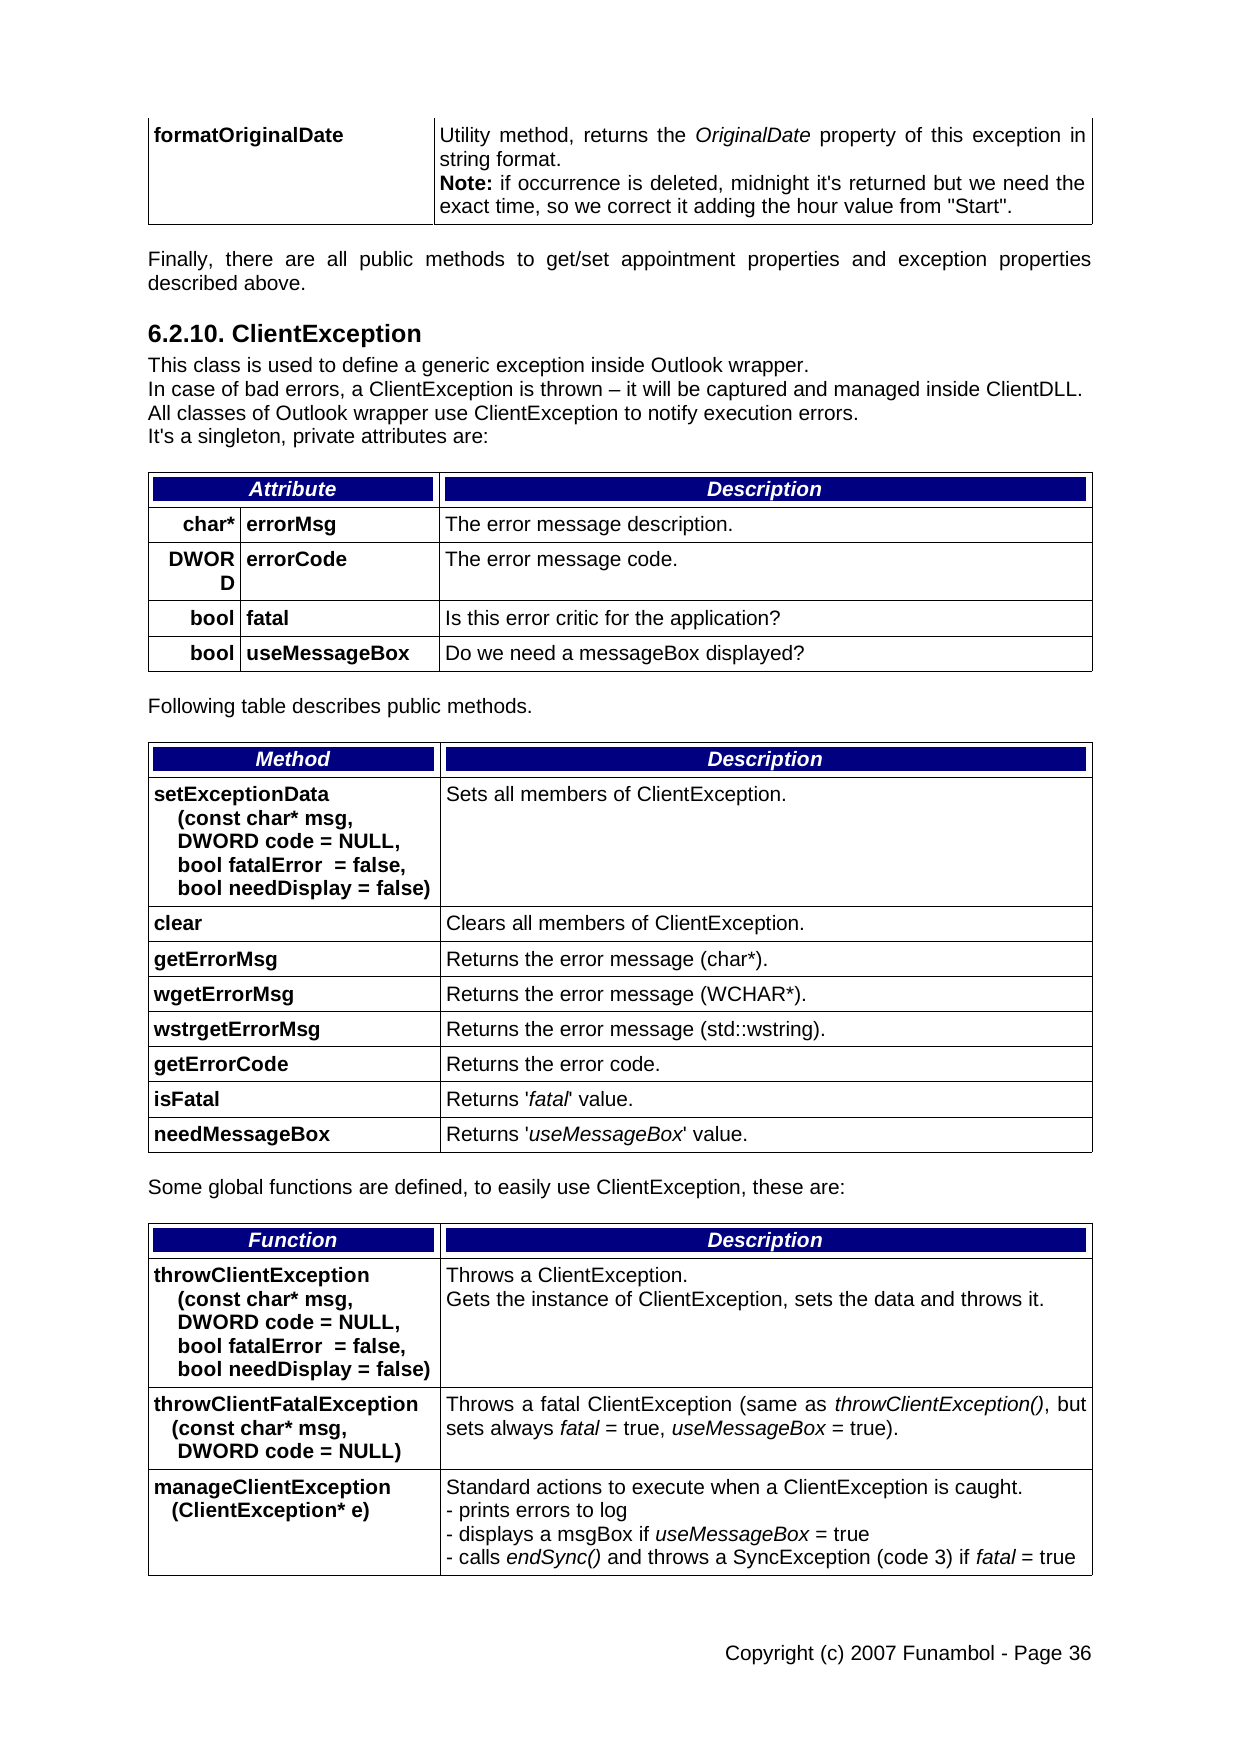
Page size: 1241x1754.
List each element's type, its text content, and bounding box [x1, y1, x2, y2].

text This class is used to define a generic exception inside Outlook wrapper. [148, 354, 1093, 377]
text Finally, there are all public methods to get/set appointment properties and exception properties described above. [148, 247, 1093, 294]
table_cell Throws a fatal ClientException (same as throwClientException(), but sets always fatal = true, useMessageBox = true). [441, 1388, 1092, 1469]
table_cell Returns the error message (char*). [441, 942, 1092, 976]
table_cell Returns the error message (WCHAR*). [441, 977, 1092, 1011]
table_cell Do we need a messageBox displayed? [440, 637, 1092, 671]
table_cell manageClientException (ClientException* e) [149, 1470, 440, 1575]
table_cell Throws a ClientException. Gets the instance of ClientException, sets the data and throws it. [441, 1259, 1092, 1387]
table_cell Is this error critic for the application? [440, 601, 1092, 636]
table_cell wstrgetErrorMsg [149, 1012, 440, 1046]
table_cell needMessageBox [149, 1118, 440, 1152]
table_cell Standard actions to execute when a ClientException is caught. - prints errors to log - displays a msgBox if useMessageBox = true - calls endSync() and throws a SyncException (code 3) if fatal = true [441, 1470, 1092, 1575]
table_cell fatal [241, 601, 439, 636]
table_cell The error message description. [440, 508, 1092, 542]
table_header Attribute [149, 473, 439, 507]
table_cell throwClientFatalException (const char* msg, DWORD code = NULL) [149, 1388, 440, 1469]
text In case of bad errors, a ClientException is thrown – it will be captured and managed inside ClientDLL. [148, 377, 1093, 401]
table_header Method [149, 743, 440, 777]
table_cell isFatal [149, 1082, 440, 1117]
table_cell Returns the error message (std::wstring). [441, 1012, 1092, 1046]
table_cell Returns the error code. [441, 1047, 1092, 1081]
table_cell errorMsg [241, 508, 439, 542]
table_header Description [441, 743, 1092, 777]
table_cell char* [149, 508, 240, 542]
table_cell setExceptionData (const char* msg, DWORD code = NULL, bool fatalError = false, bool needDisplay = false) [149, 778, 440, 906]
table_cell wgetErrorMsg [149, 977, 440, 1011]
table_cell Returns 'useMessageBox' value. [441, 1118, 1092, 1152]
text All classes of Outlook wrapper use ClientException to notify execution errors. It's a singleton, private attributes are: [148, 401, 1093, 448]
table_cell getErrorMsg [149, 942, 440, 976]
text Some global functions are defined, to easily use ClientException, these are: [148, 1176, 1093, 1199]
subtitle ClientException [148, 319, 1093, 348]
table_cell Sets all members of ClientException. [441, 778, 1092, 906]
table_cell DWORD [149, 543, 240, 600]
table_header Description [441, 1224, 1092, 1258]
table_cell errorCode [241, 543, 439, 600]
table_cell bool [149, 637, 240, 671]
table_header Description [440, 473, 1092, 507]
table_cell formatOriginalDate [149, 118, 433, 224]
table_header Function [149, 1224, 440, 1258]
table_cell The error message code. [440, 543, 1092, 600]
table_cell throwClientException (const char* msg, DWORD code = NULL, bool fatalError = false, bool needDisplay = false) [149, 1259, 440, 1387]
table_cell bool [149, 601, 240, 636]
table_cell getErrorCode [149, 1047, 440, 1081]
table_cell Returns 'fatal' value. [441, 1082, 1092, 1117]
text Following table describes public methods. [148, 694, 1093, 718]
table_cell useMessageBox [241, 637, 439, 671]
table_cell Clears all members of ClientException. [441, 907, 1092, 941]
table_cell clear [149, 907, 440, 941]
table_cell Utility method, returns the OriginalDate property of this exception in string format. Note: if occurrence is deleted, midnight it's returned but we need the exact time, so we correct it adding the hour value from "Start". [435, 118, 1092, 224]
